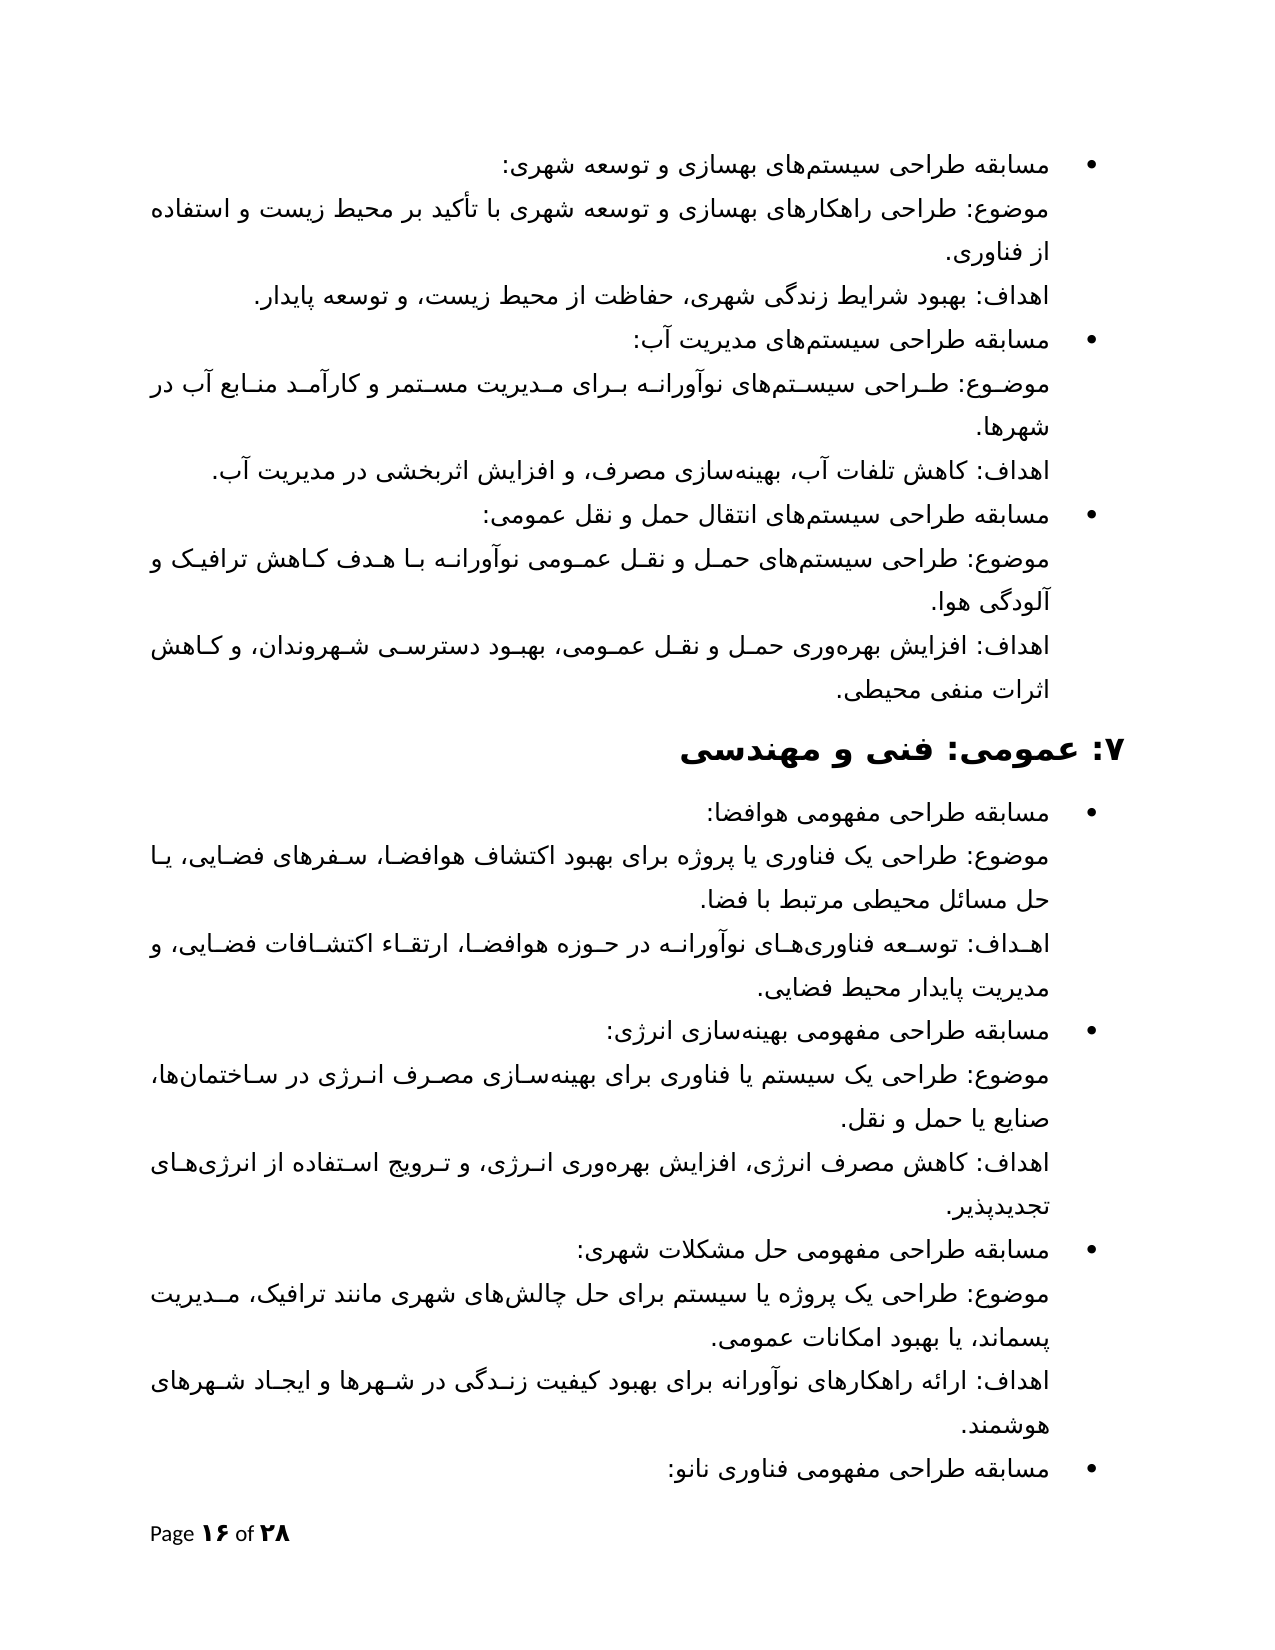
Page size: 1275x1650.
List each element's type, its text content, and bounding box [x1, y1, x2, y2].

list مسابقه طراحی سیستم‌های مدیریت آب: [150, 325, 1087, 354]
list اهداف: کاهش تلفات آب، بهینه‌سازی مصرف، و افزایش اثربخشی در مدیریت آب. [150, 456, 1050, 485]
list مسابقه طراحی سیستم‌های انتقال حمل و نقل عمومی: [150, 500, 1087, 529]
list موضوع: طراحی سیستم‌های حمل و نقل عمومی نوآورانه با هدف کاهش ترافیک و آلودگی هوا. [150, 544, 1050, 617]
list اهداف: توسعه فناوری‌های نوآورانه در حوزه هوافضا، ارتقاء اکتشافات فضایی، و مدیریت پایدار محیط فضایی. [150, 929, 1050, 1002]
list اهداف: کاهش مصرف انرژی، افزایش بهره‌وری انرژی، و ترویج استفاده از انرژی‌های تجدیدپذیر. [150, 1148, 1050, 1221]
list موضوع: طراحی راهکارهای بهسازی و توسعه شهری با تأکید بر محیط زیست و استفاده از فناوری. [150, 194, 1050, 267]
list اهداف: ارائه راهکارهای نوآورانه برای بهبود کیفیت زندگی در شهرها و ایجاد شهرهای هوشمند. [150, 1367, 1050, 1439]
list موضوع: طراحی سیستم‌های نوآورانه برای مدیریت مستمر و کارآمد منابع آب در شهرها. [150, 369, 1050, 442]
text ۷: عمومی: فنی و مهندسی [150, 729, 1125, 768]
list مسابقه طراحی مفهومی هوافضا: [150, 798, 1087, 827]
list موضوع: طراحی یک پروژه یا سیستم برای حل چالش‌های شهری مانند ترافیک، مدیریت پسماند، یا بهبود امکانات عمومی. [150, 1279, 1050, 1352]
list مسابقه طراحی مفهومی حل مشکلات شهری: [150, 1235, 1087, 1264]
list موضوع: طراحی یک سیستم یا فناوری برای بهینه‌سازی مصرف انرژی در ساختمان‌ها، صنایع یا حمل و نقل. [150, 1060, 1050, 1133]
list مسابقه طراحی مفهومی بهینه‌سازی انرژی: [150, 1017, 1087, 1046]
list مسابقه طراحی مفهومی فناوری نانو: [150, 1454, 1087, 1483]
list مسابقه طراحی سیستم‌های بهسازی و توسعه شهری: [150, 150, 1087, 179]
list اهداف: بهبود شرایط زندگی شهری، حفاظت از محیط زیست، و توسعه پایدار. [150, 281, 1050, 310]
list اهداف: افزایش بهره‌وری حمل و نقل عمومی، بهبود دسترسی شهروندان، و کاهش اثرات منفی محیطی. [150, 631, 1050, 704]
list موضوع: طراحی یک فناوری یا پروژه برای بهبود اکتشاف هوافضا، سفرهای فضایی، یا حل مسائل محیطی مرتبط با فضا. [150, 842, 1050, 914]
